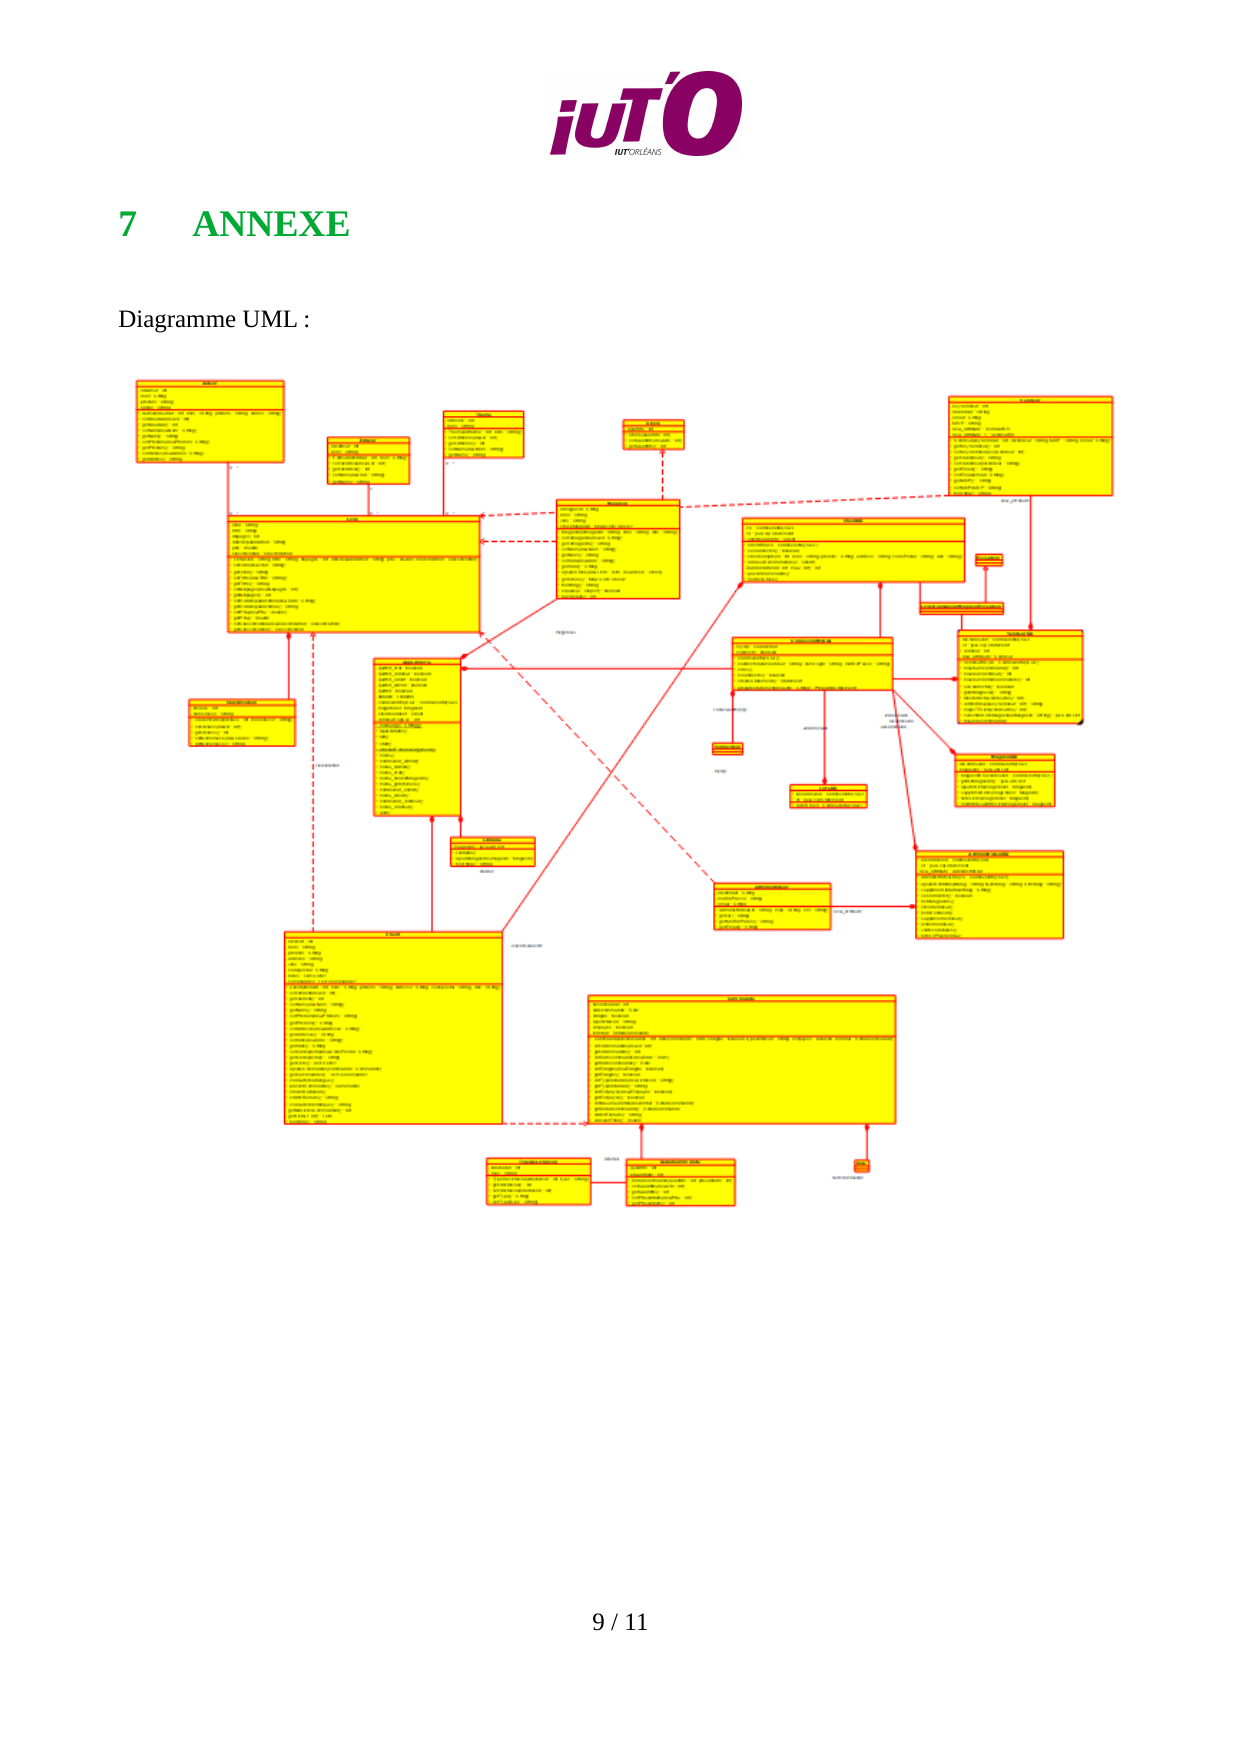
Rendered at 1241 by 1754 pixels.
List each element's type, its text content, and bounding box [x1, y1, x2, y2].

text Diagramme UML : [118, 304, 1122, 333]
picture [118, 352, 1123, 1228]
subtitle ANNEXE [118, 201, 1122, 244]
picture [550, 71, 742, 156]
